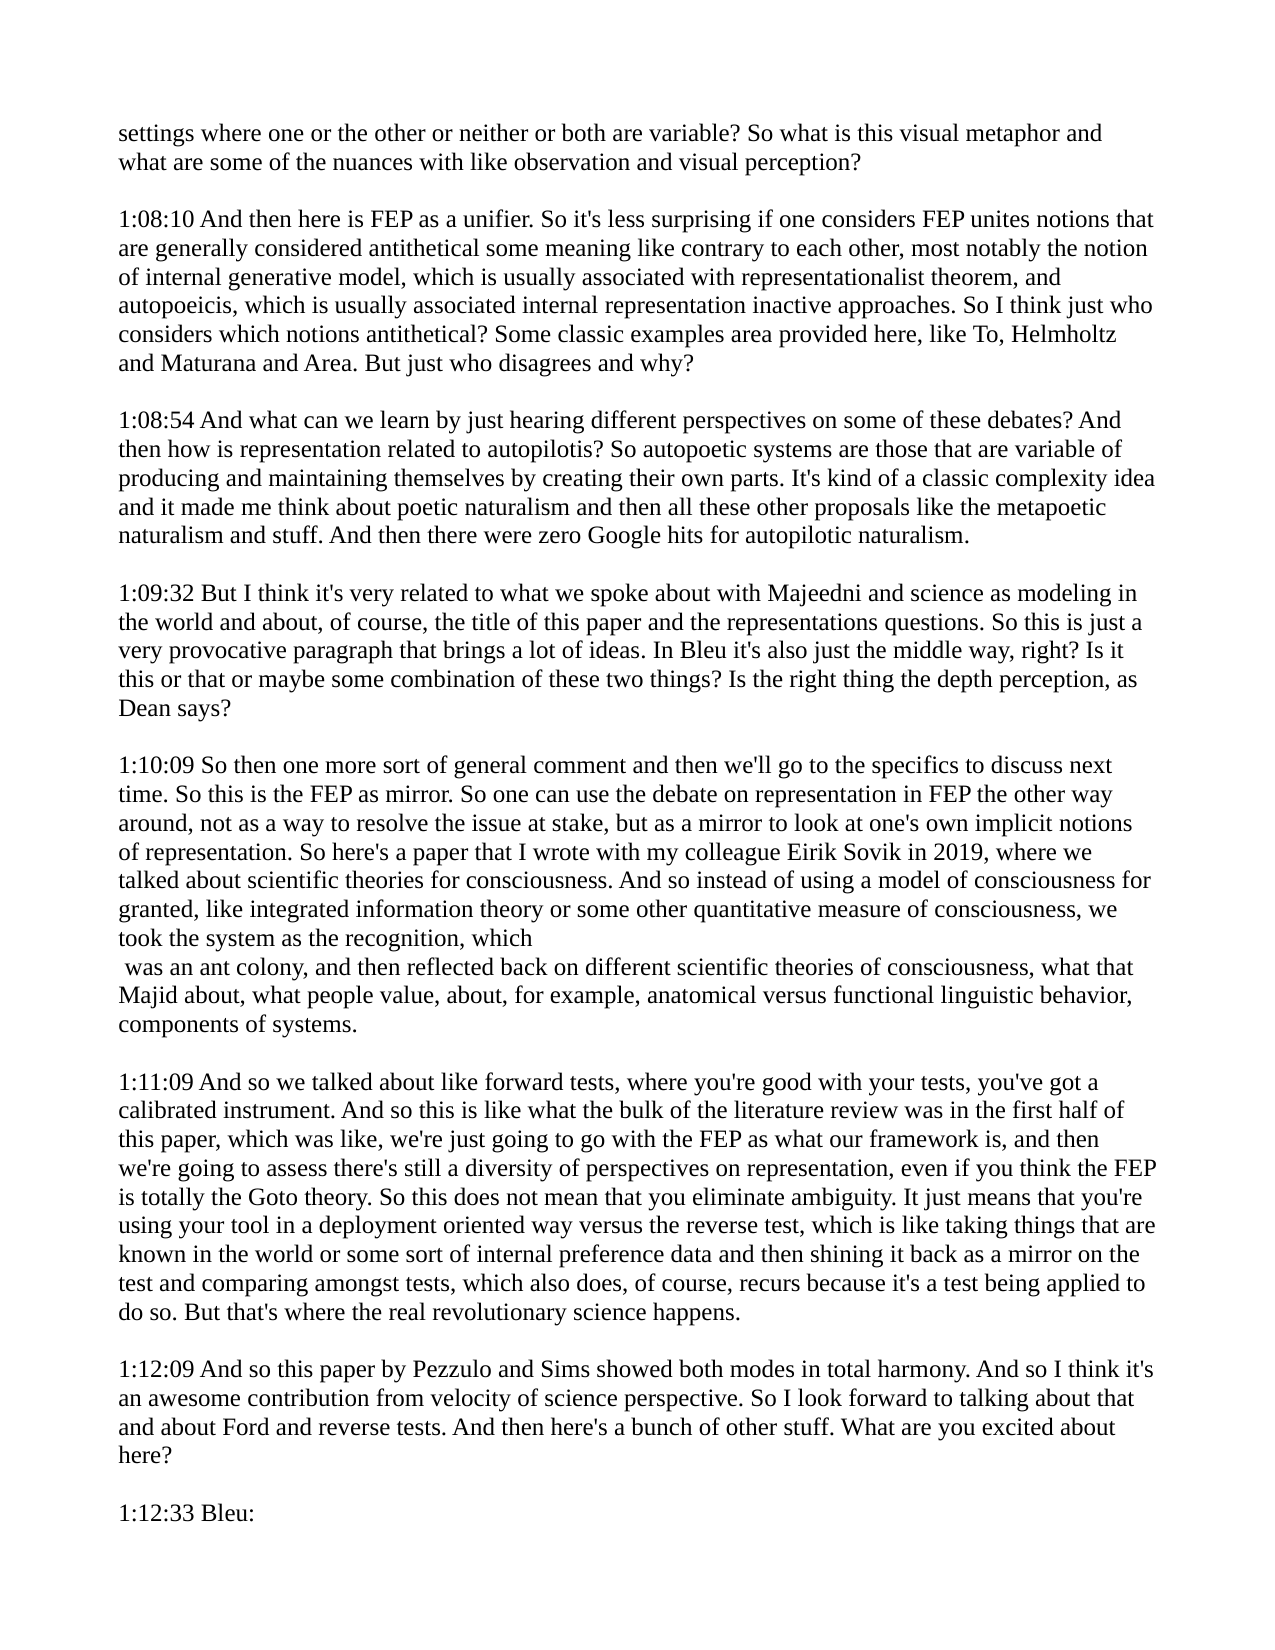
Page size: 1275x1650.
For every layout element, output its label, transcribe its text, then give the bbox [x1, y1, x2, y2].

text settings where one or the other or neither or both are variable? So what is this visual metaphor and what are some of the nuances with like observation and visual perception? 1:08:10 And then here is FEP as a unifier. So it's less surprising if one considers FEP unites notions that are generally considered antithetical some meaning like contrary to each other, most notably the notion of internal generative model, which is usually associated with representationalist theorem, and autopoeicis, which is usually associated internal representation inactive approaches. So I think just who considers which notions antithetical? Some classic examples area provided here, like To, Helmholtz and Maturana and Area. But just who disagrees and why? 1:08:54 And what can we learn by just hearing different perspectives on some of these debates? And then how is representation related to autopilotis? So autopoetic systems are those that are variable of producing and maintaining themselves by creating their own parts. It's kind of a classic complexity idea and it made me think about poetic naturalism and then all these other proposals like the metapoetic naturalism and stuff. And then there were zero Google hits for autopilotic naturalism. 1:09:32 But I think it's very related to what we spoke about with Majeedni and science as modeling in the world and about, of course, the title of this paper and the representations questions. So this is just a very provocative paragraph that brings a lot of ideas. In Bleu it's also just the middle way, right? Is it this or that or maybe some combination of these two things? Is the right thing the depth perception, as Dean says? 1:10:09 So then one more sort of general comment and then we'll go to the specifics to discuss next time. So this is the FEP as mirror. So one can use the debate on representation in FEP the other way around, not as a way to resolve the issue at stake, but as a mirror to look at one's own implicit notions of representation. So here's a paper that I wrote with my colleague Eirik Sovik in 2019, where we talked about scientific theories for consciousness. And so instead of using a model of consciousness for granted, like integrated information theory or some other quantitative measure of consciousness, we took the system as the recognition, which [118, 118, 1157, 952]
text was an ant colony, and then reflected back on different scientific theories of consciousness, what that Majid about, what people value, about, for example, anatomical versus functional linguistic behavior, components of systems. 1:11:09 And so we talked about like forward tests, where you're good with your tests, you've got a calibrated instrument. And so this is like what the bulk of the literature review was in the first half of this paper, which was like, we're just going to go with the FEP as what our framework is, and then we're going to assess there's still a diversity of perspectives on representation, even if you think the FEP is totally the Goto theory. So this does not mean that you eliminate ambiguity. It just means that you're using your tool in a deployment oriented way versus the reverse test, which is like taking things that are known in the world or some sort of internal preference data and then shining it back as a mirror on the test and comparing amongst tests, which also does, of course, recurs because it's a test being applied to do so. But that's where the real revolutionary science happens. 1:12:09 And so this paper by Pezzulo and Sims showed both modes in total harmony. And so I think it's an awesome contribution from velocity of science perspective. So I look forward to talking about that and about Ford and reverse tests. And then here's a bunch of other stuff. What are you excited about here? 1:12:33 Bleu: [118, 952, 1157, 1527]
